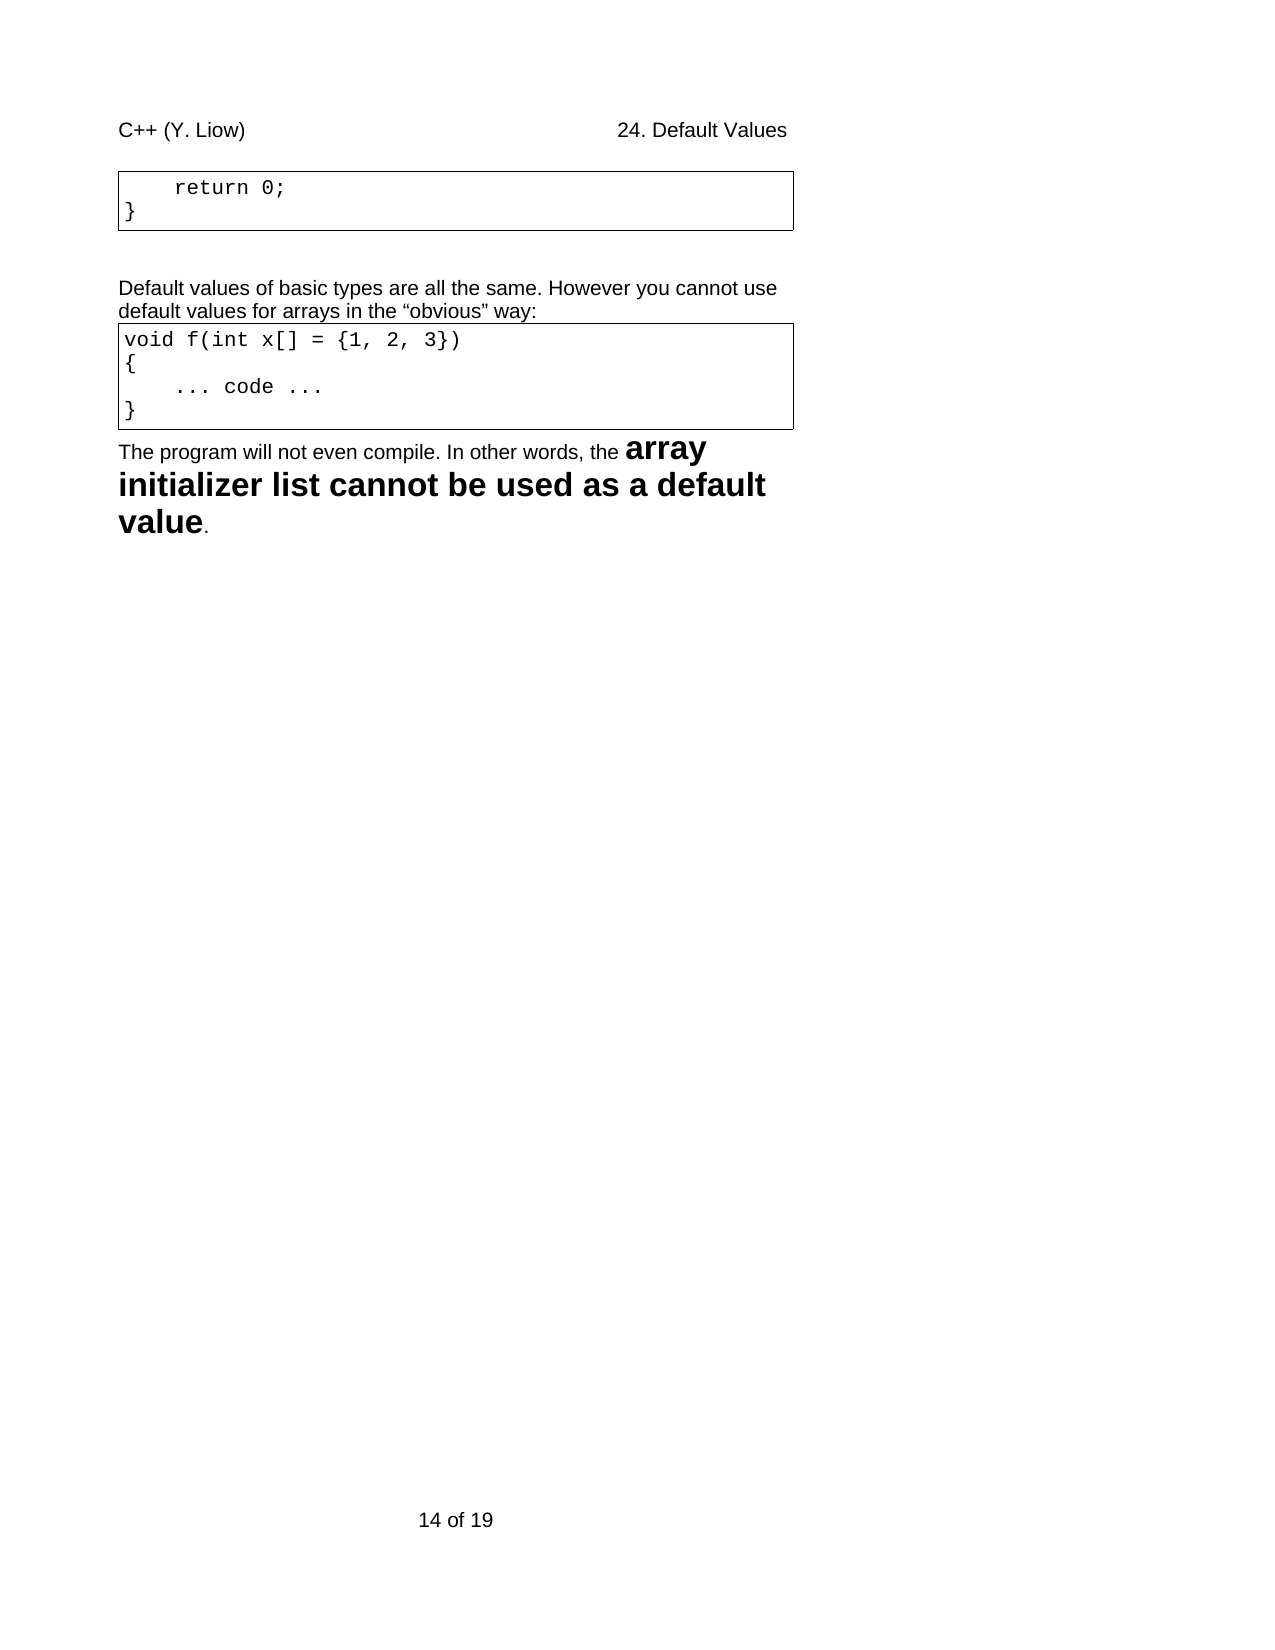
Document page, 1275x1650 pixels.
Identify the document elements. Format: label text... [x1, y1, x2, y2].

text Default values of basic types are all the same. However you cannot use default values for arrays in the “obvious” way: [118, 276, 793, 323]
table_header return 0; } [119, 172, 793, 230]
text The program will not even compile. In other words, the array initializer list cannot be used as a default value. [118, 430, 793, 541]
table_header void f(int x[] = {1, 2, 3}) { ... code ... } [119, 324, 793, 429]
